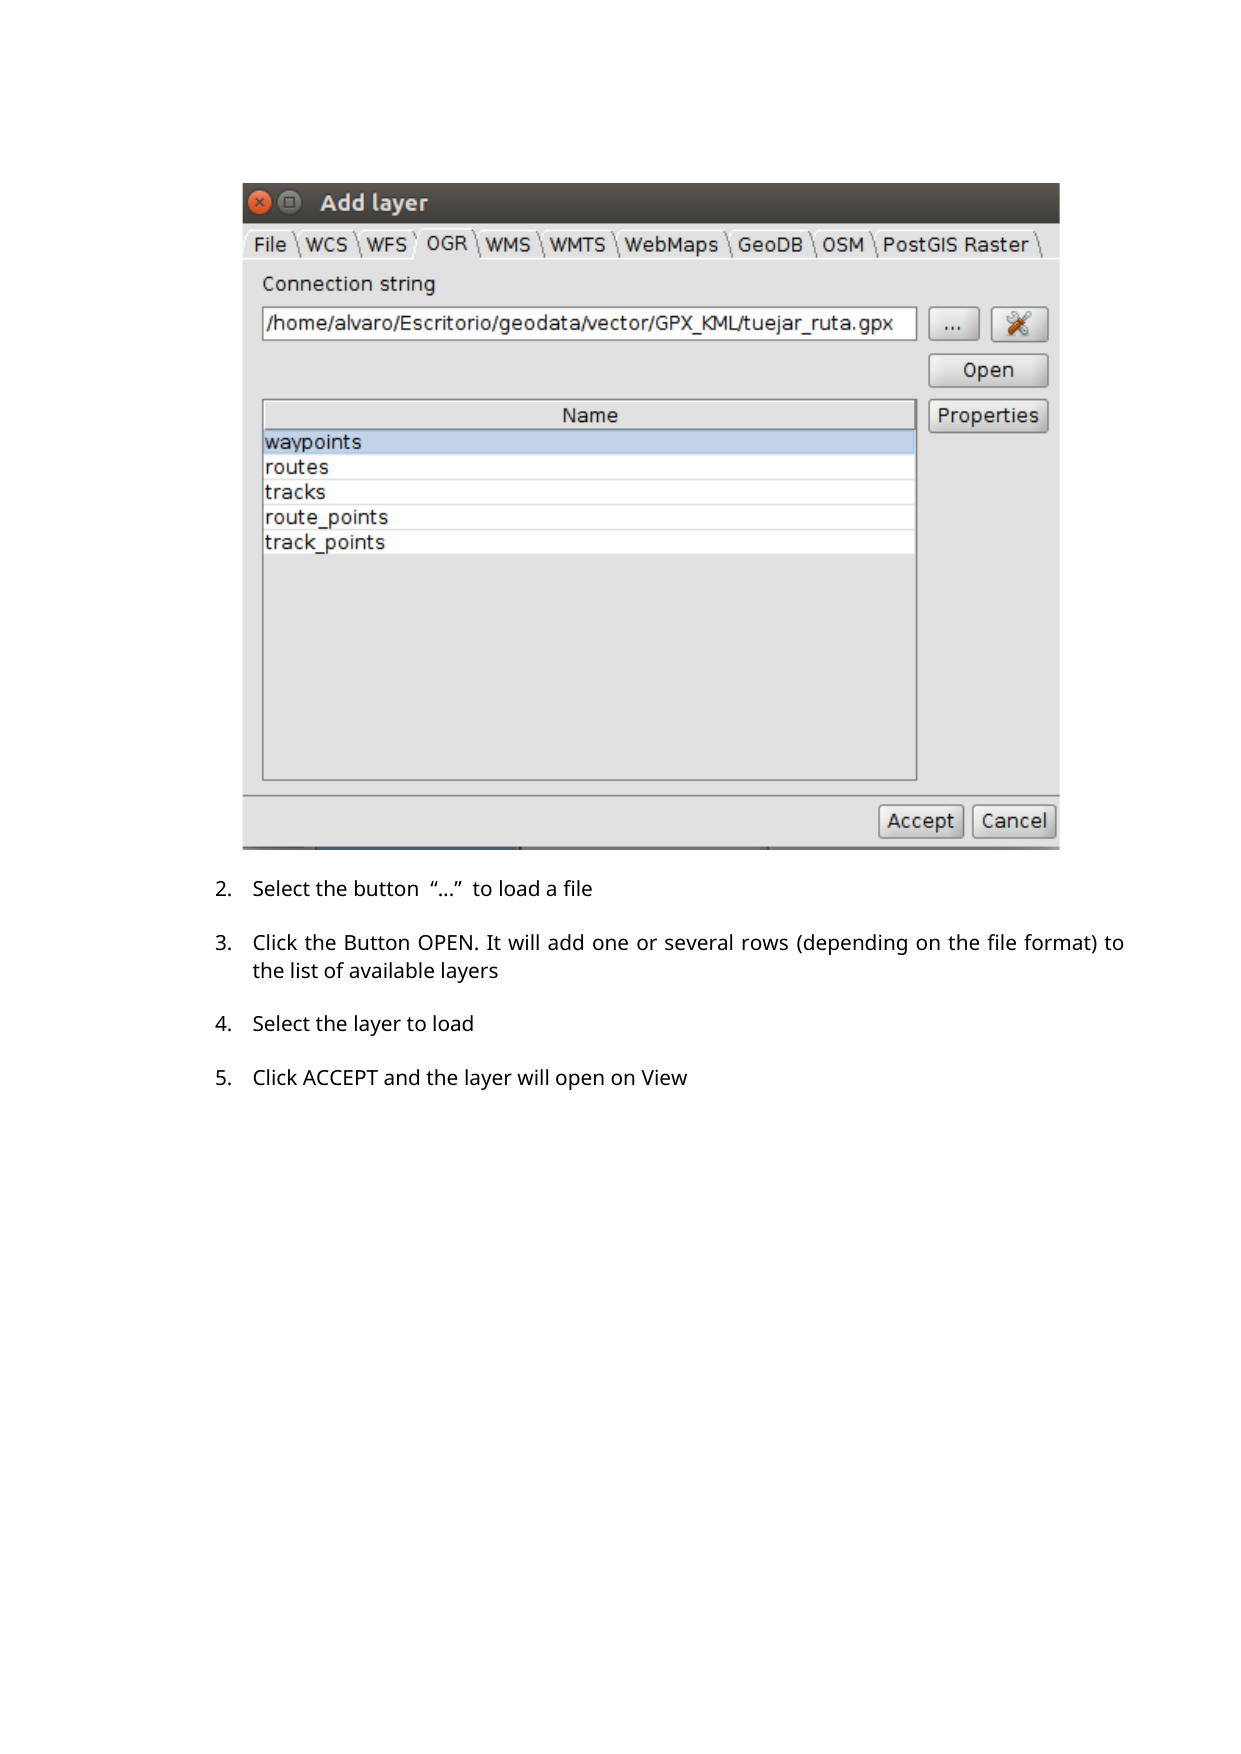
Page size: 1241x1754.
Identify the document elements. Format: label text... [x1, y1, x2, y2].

list Select the layer to load [215, 1009, 1125, 1038]
picture [242, 183, 1060, 850]
list Click the Button OPEN. It will add one or several rows (depending on the file format) to the list of available layers [215, 928, 1125, 984]
list Select the button “...” to load a file [215, 874, 1125, 903]
list Click ACCEPT and the layer will open on View [215, 1063, 1125, 1091]
